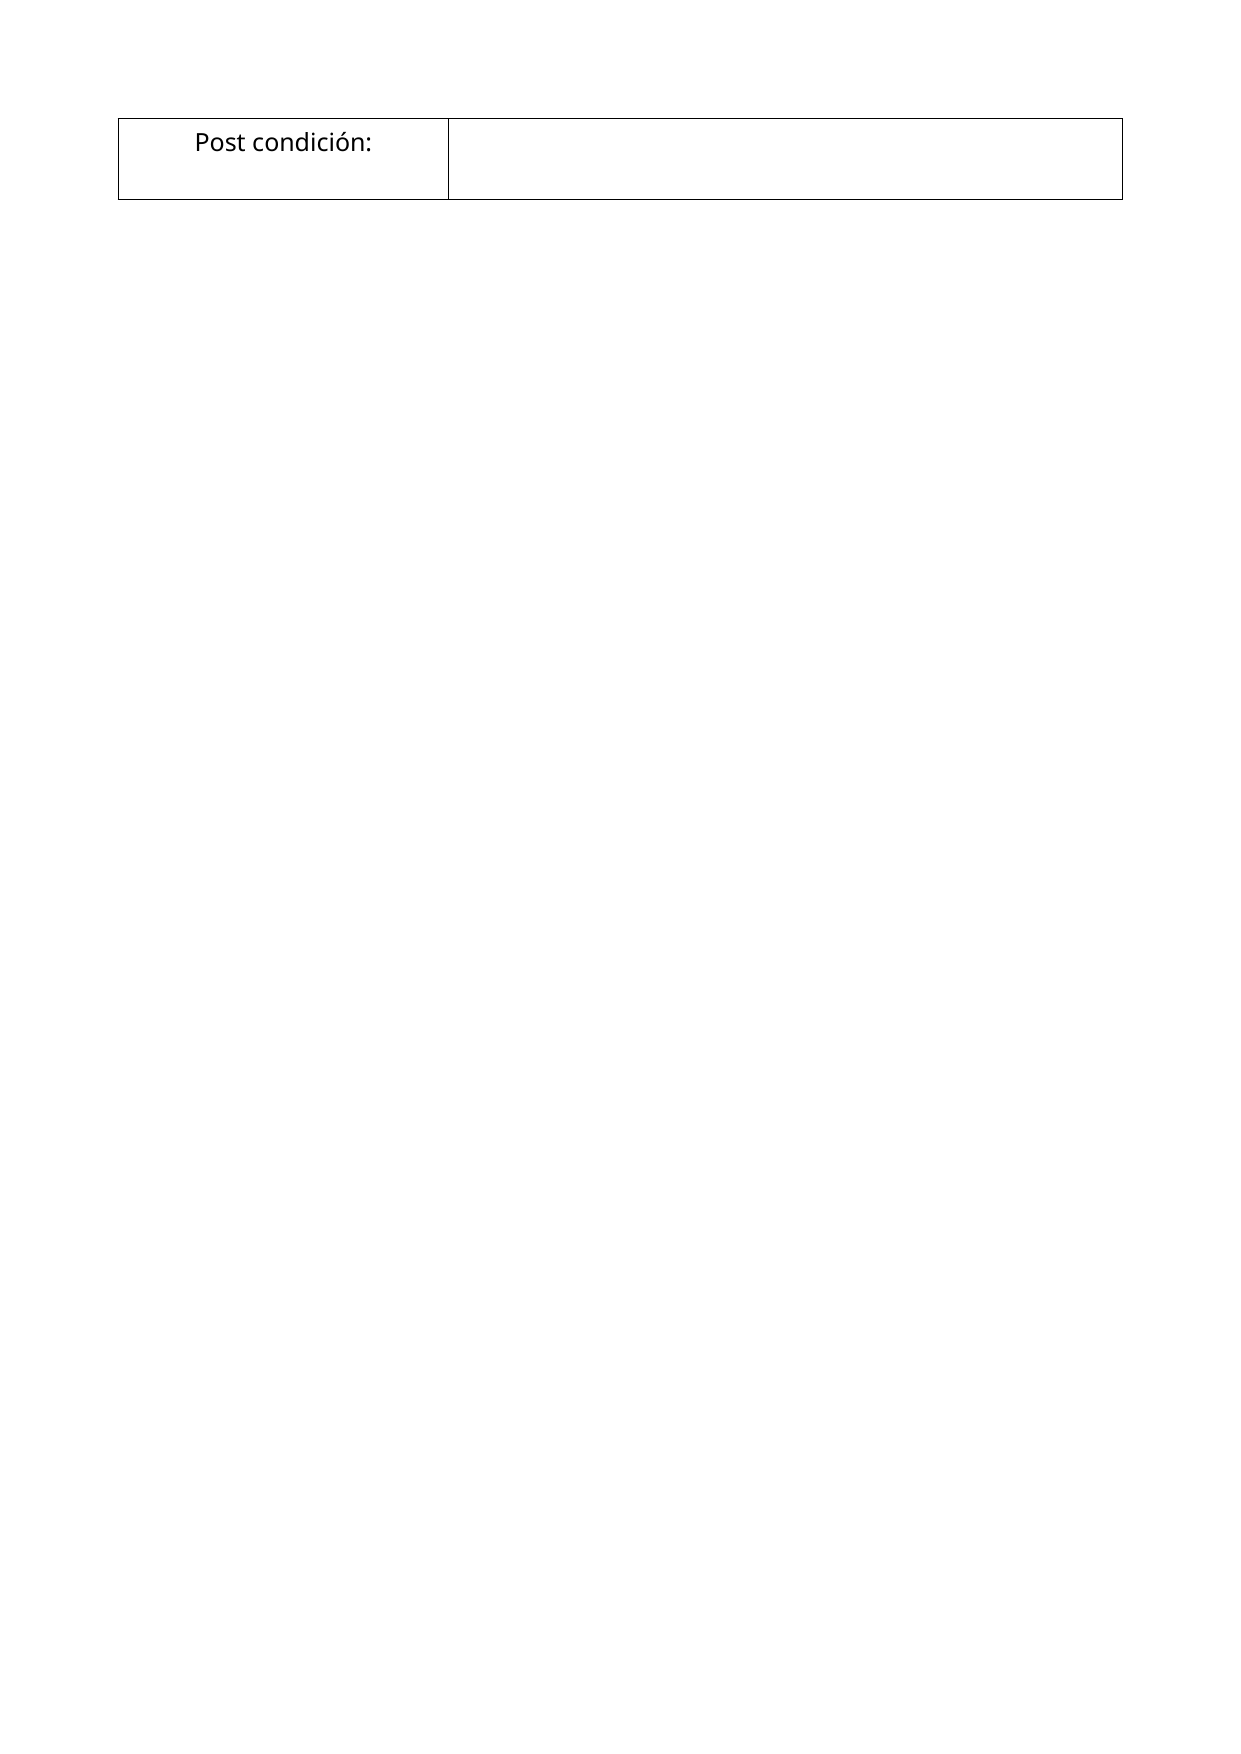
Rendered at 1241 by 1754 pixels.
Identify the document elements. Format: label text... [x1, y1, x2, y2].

table_cell Post condición: [119, 119, 448, 199]
table_cell Se efectuó y registró el pago a través de tarjeta [449, 119, 1122, 199]
